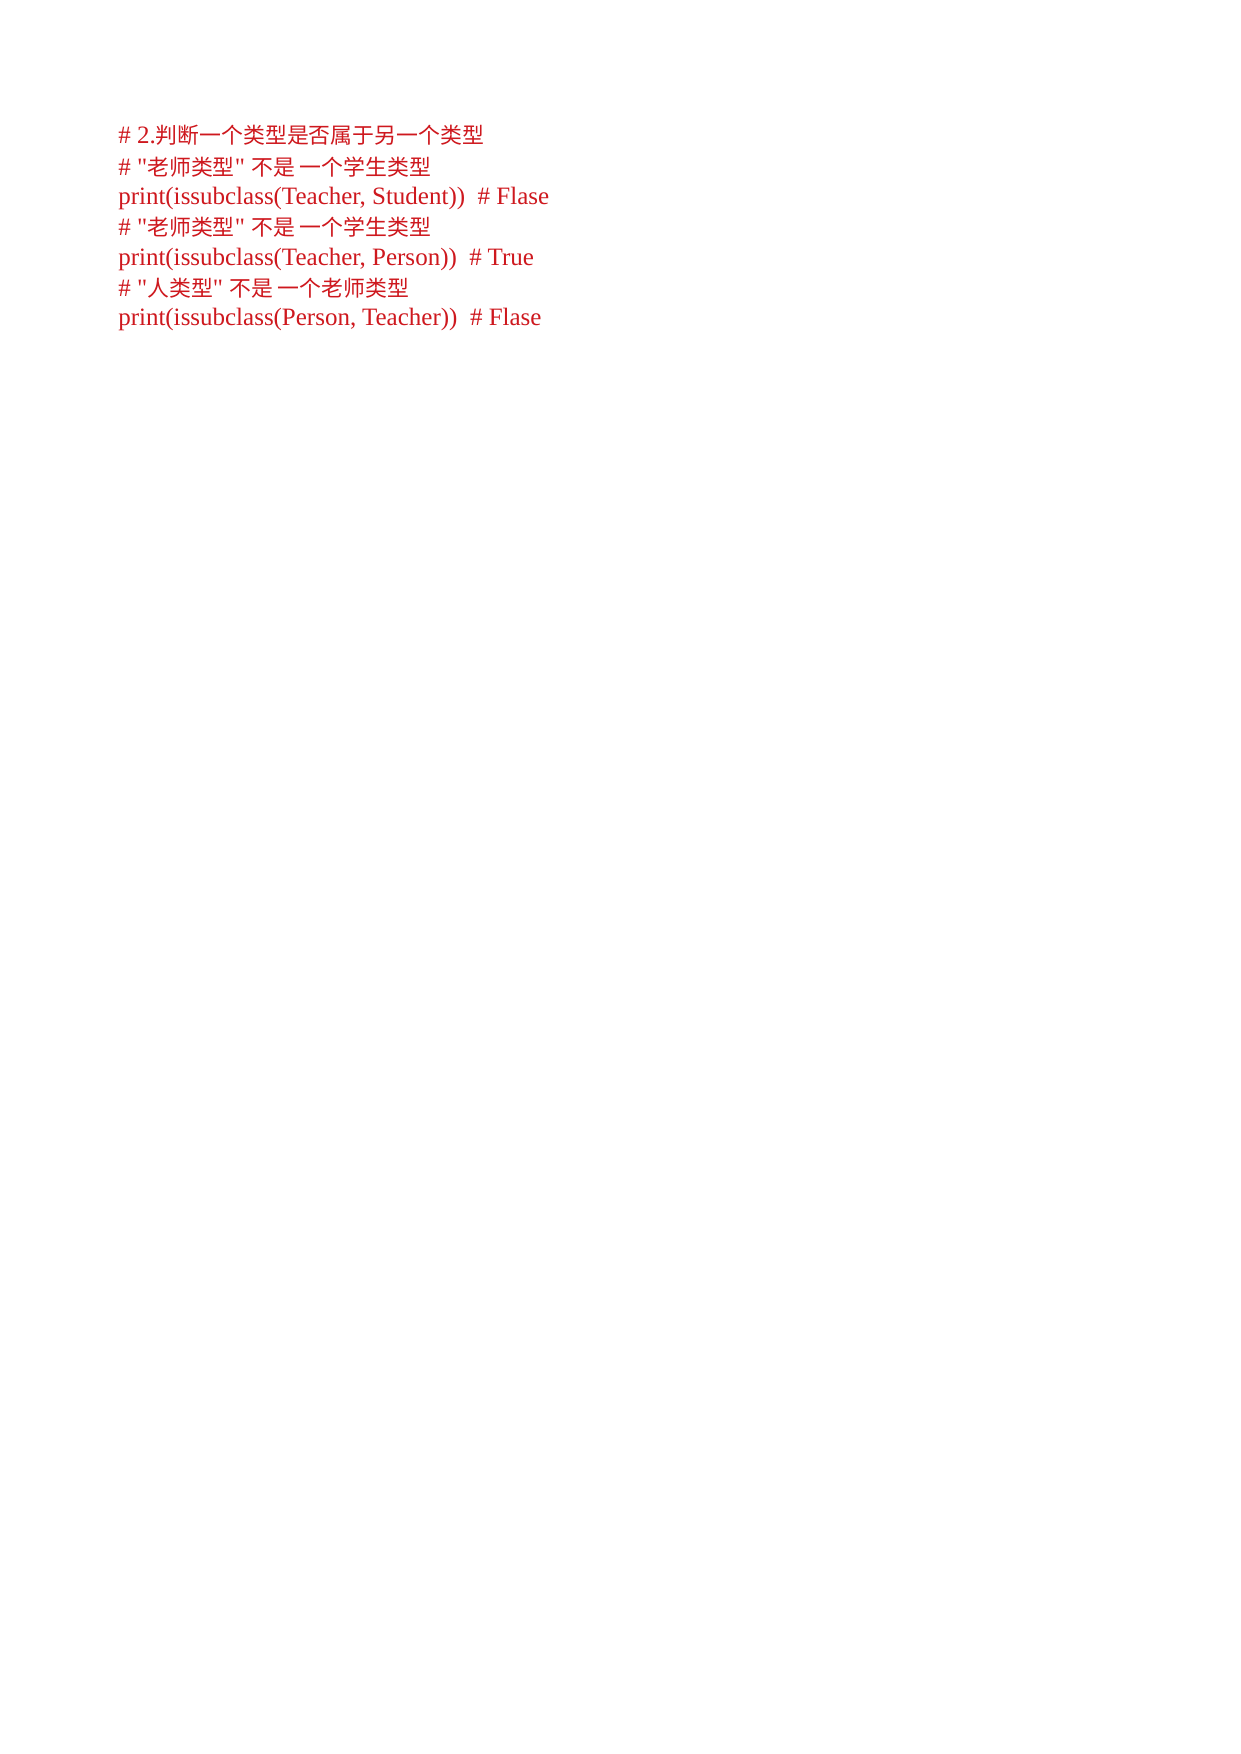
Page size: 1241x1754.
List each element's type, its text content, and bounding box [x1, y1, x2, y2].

list # "老师类型" 不是 一个学生类型 [118, 210, 1122, 242]
list print(issubclass(Teacher, Person)) # True [118, 242, 1122, 271]
list print(issubclass(Person, Teacher)) # Flase [118, 302, 1122, 331]
list # "人类型" 不是 一个老师类型 [118, 271, 1122, 302]
list # 2.判断一个类型是否属于另一个类型 [118, 118, 1122, 150]
list # "老师类型" 不是 一个学生类型 [118, 150, 1122, 181]
list print(issubclass(Teacher, Student)) # Flase [118, 181, 1122, 210]
